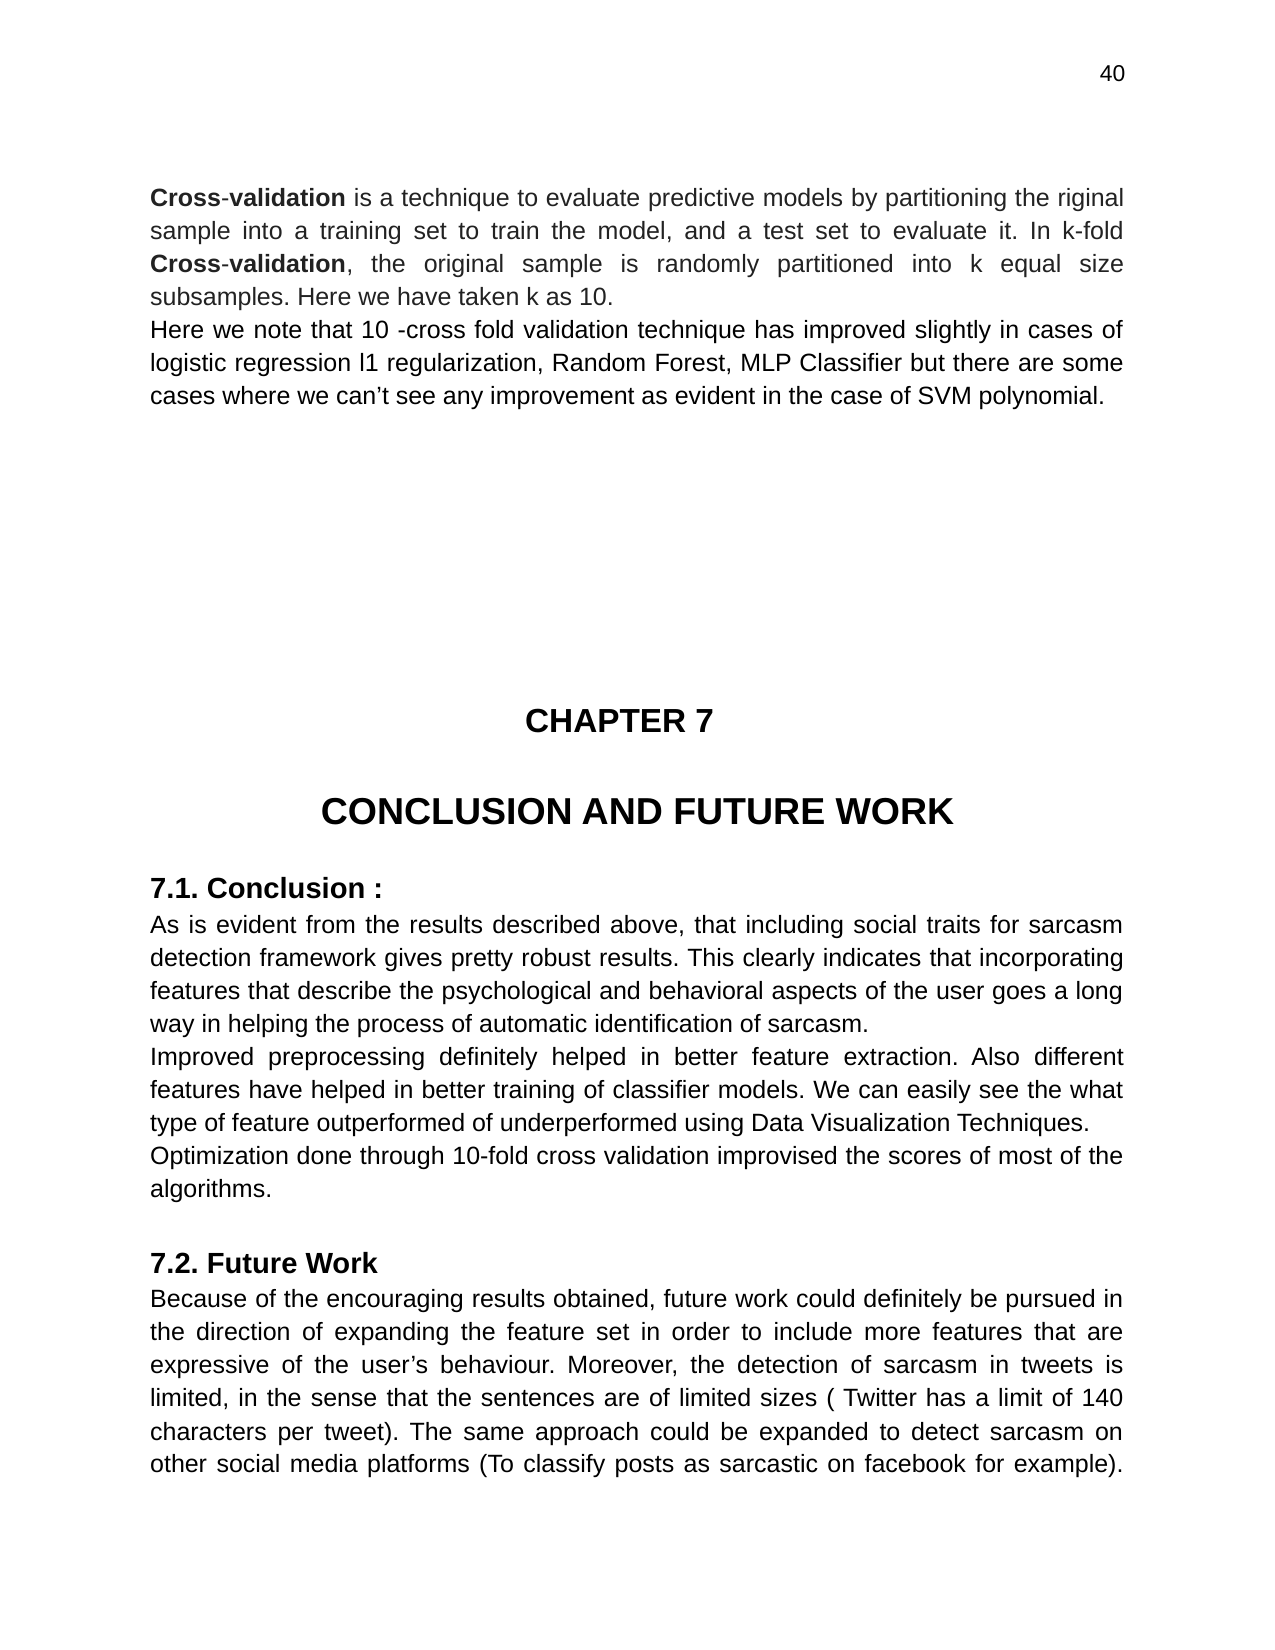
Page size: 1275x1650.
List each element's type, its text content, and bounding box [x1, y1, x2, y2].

text CONCLUSION AND FUTURE WORK [150, 789, 1125, 832]
text Improved preprocessing definitely helped in better feature extraction. Also different features have helped in better training of classifier models. We can easily see the what type of feature outperformed of underperformed using Data Visualization Techniques. [150, 1042, 1125, 1137]
text As is evident from the results described above, that including social traits for sarcasm detection framework gives pretty robust results. This clearly indicates that incorporating features that describe the psychological and behavioral aspects of the user goes a long way in helping the process of automatic identification of sarcasm. [150, 910, 1125, 1038]
text CHAPTER 7 [450, 701, 1125, 739]
text 7.1. Conclusion : [150, 872, 1125, 905]
text Because of the encouraging results obtained, future work could definitely be pursued in the direction of expanding the feature set in order to include more features that are expressive of the user’s behaviour. Moreover, the detection of sarcasm in tweets is limited, in the sense that the sentences are of limited sizes ( Twitter has a limit of 140 characters per tweet). The same approach could be expanded to detect sarcasm on other social media platforms (To classify posts as sarcastic on facebook for example). [150, 1284, 1125, 1478]
text Optimization done through 10-fold cross validation improvised the scores of most of the algorithms. [150, 1141, 1125, 1203]
text 7.2. Future Work [150, 1246, 1125, 1279]
text Here we note that 10 -cross fold validation technique has improved slightly in cases of logistic regression l1 regularization, Random Forest, MLP Classifier but there are some cases where we can’t see any improvement as evident in the case of SVM polynomial. [150, 315, 1125, 410]
text Cross-validation is a technique to evaluate predictive models by partitioning the riginal sample into a training set to train the model, and a test set to evaluate it. In k-fold Cross-validation, the original sample is randomly partitioned into k equal size subsamples. Here we have taken k as 10. [150, 183, 1125, 311]
